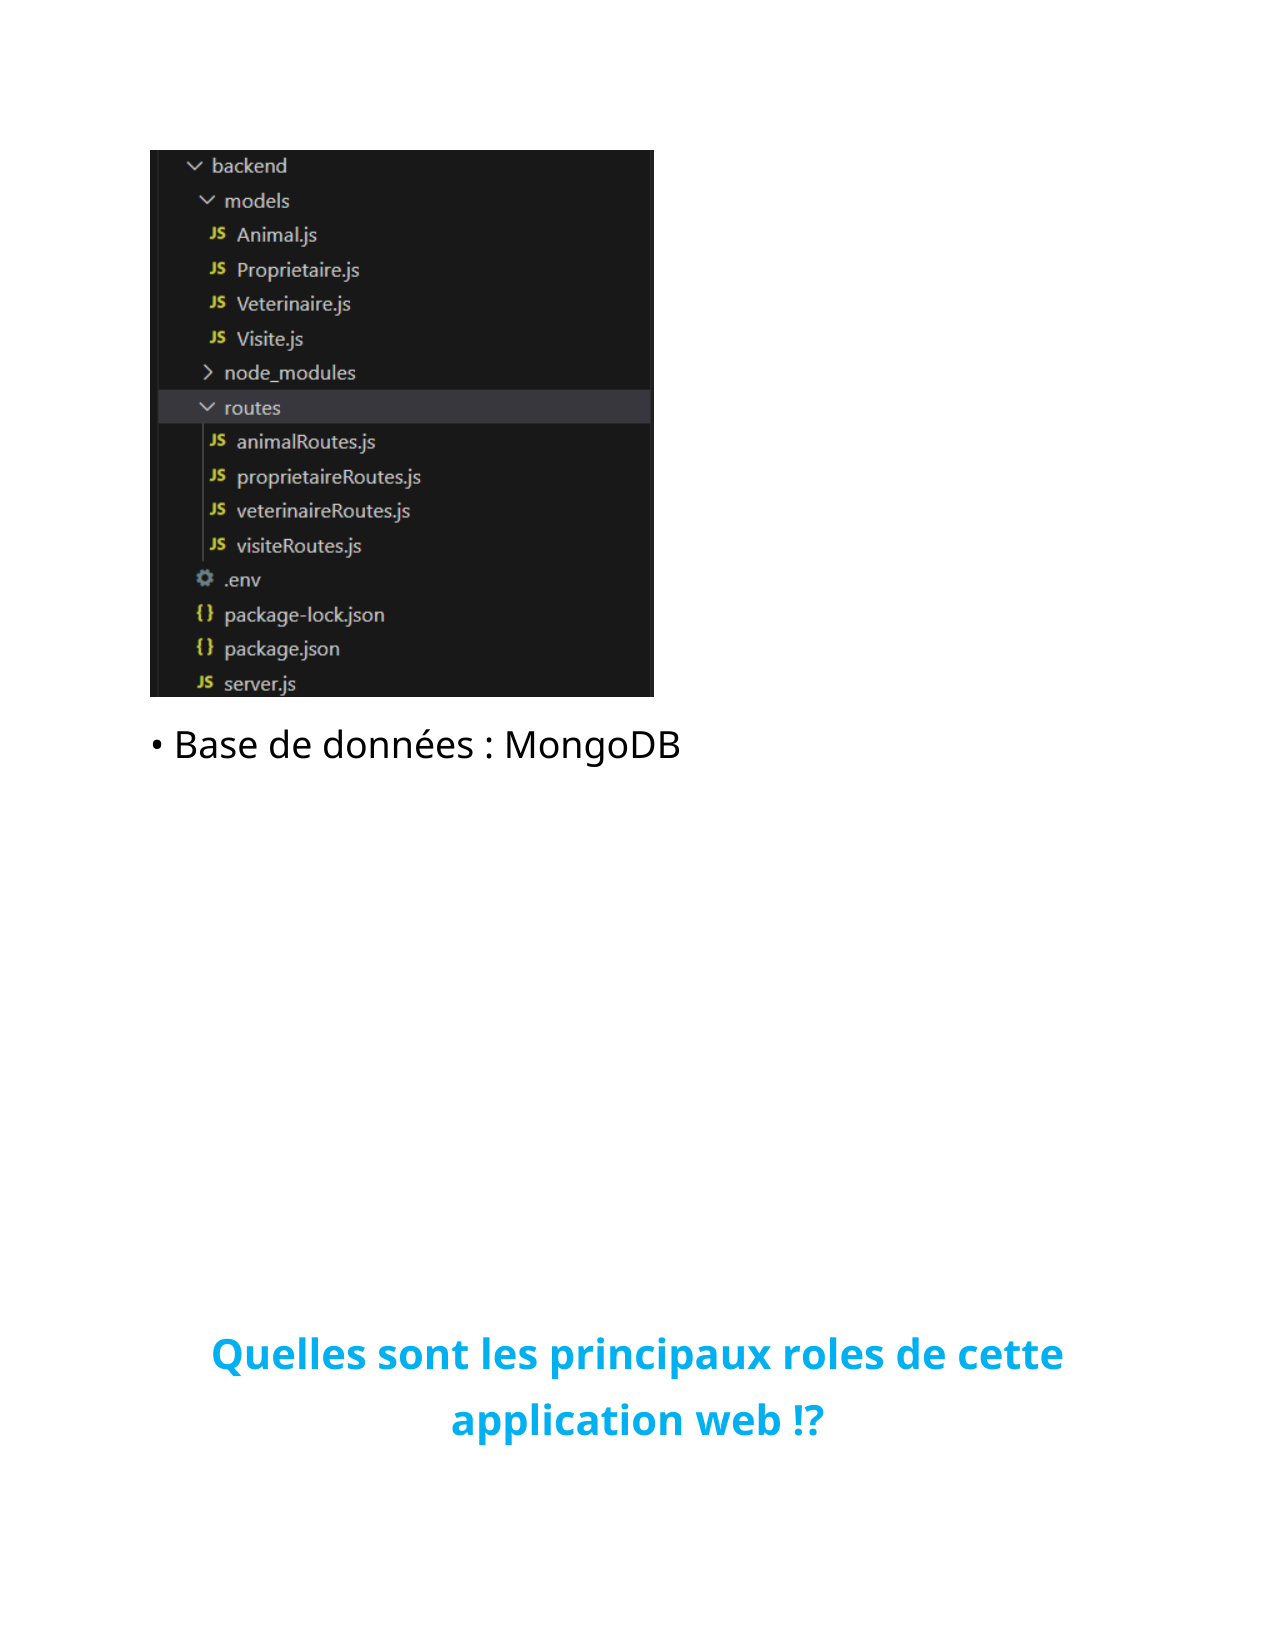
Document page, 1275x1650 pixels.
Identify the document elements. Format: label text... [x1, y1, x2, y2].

text • Base de données : MongoDB [150, 718, 1125, 769]
text Quelles sont les principaux roles de cette application web !? [150, 1325, 1125, 1448]
